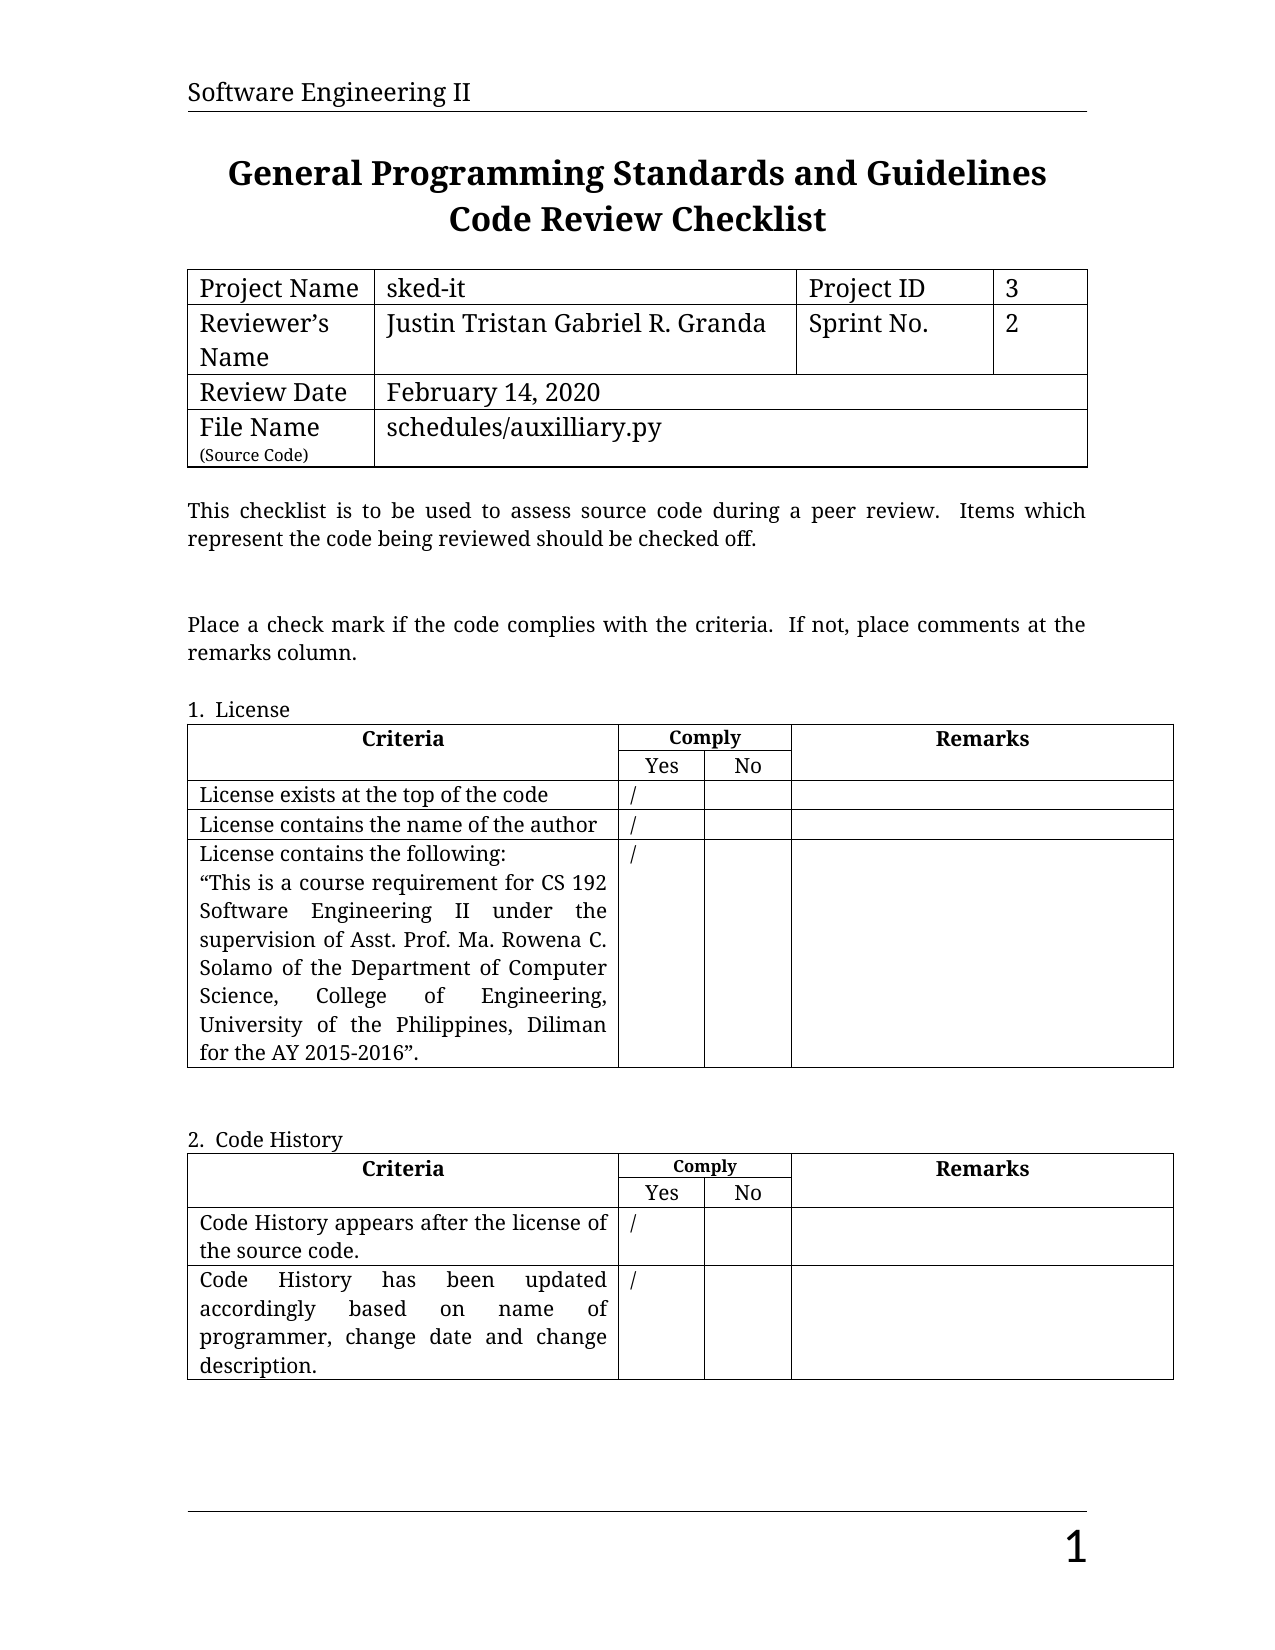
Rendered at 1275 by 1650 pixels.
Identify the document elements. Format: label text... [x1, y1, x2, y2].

table_cell [705, 1266, 791, 1379]
table_cell Justin Tristan Gabriel R. Granda [375, 305, 796, 373]
table_header Comply [619, 1154, 791, 1177]
table_cell Yes [619, 751, 704, 779]
text 2. Code History [187, 1125, 1087, 1153]
table_cell / [619, 781, 704, 809]
table_header Project ID [797, 270, 993, 304]
table_header Criteria [188, 1154, 618, 1207]
table_cell [792, 781, 1173, 809]
text 1. License [187, 695, 1087, 723]
table_cell No [705, 1178, 791, 1207]
table_cell schedules/auxilliary.py [375, 410, 1087, 466]
text Place a check mark if the code complies with the criteria. If not, place comments at the remarks column. [187, 610, 1087, 667]
table_cell Code History appears after the license of the source code. [188, 1208, 618, 1264]
table_header Remarks [792, 725, 1173, 779]
text This checklist is to be used to assess source code during a peer review. Items which represent the code being reviewed should be checked off. [187, 496, 1087, 553]
table_cell February 14, 2020 [375, 375, 1087, 409]
table_cell File Name (Source Code) [188, 410, 374, 466]
table_cell [792, 810, 1173, 838]
table_cell Code History has been updated accordingly based on name of programmer, change date and change description. [188, 1266, 618, 1379]
table_cell 2 [994, 305, 1087, 373]
table_cell Sprint No. [797, 305, 993, 373]
table_cell [792, 1208, 1173, 1264]
table_cell / [619, 810, 704, 838]
text General Programming Standards and Guidelines Code Review Checklist [187, 150, 1087, 241]
table_cell No [705, 751, 791, 779]
table_header Project Name [188, 270, 374, 304]
table_cell [792, 840, 1173, 1067]
table_header Criteria [188, 725, 618, 779]
table_cell License contains the following: “This is a course requirement for CS 192 Software Engineering II under the supervision of Asst. Prof. Ma. Rowena C. Solamo of the Department of Computer Science, College of Engineering, University of the Philippines, Diliman for the AY 2015-2016”. [188, 840, 618, 1067]
table_header Remarks [792, 1154, 1173, 1207]
table_cell [705, 1208, 791, 1264]
table_cell License exists at the top of the code [188, 781, 618, 809]
table_header 3 [994, 270, 1087, 304]
table_header sked-it [375, 270, 796, 304]
table_cell [792, 1266, 1173, 1379]
table_cell [705, 781, 791, 809]
table_cell Yes [619, 1178, 704, 1207]
table_cell [705, 840, 791, 1067]
table_cell Reviewer’s Name [188, 305, 374, 373]
table_cell Review Date [188, 375, 374, 409]
table_header Comply [619, 725, 791, 750]
table_cell [705, 810, 791, 838]
table_cell / [619, 840, 704, 1067]
table_cell / [619, 1208, 704, 1264]
table_cell / [619, 1266, 704, 1379]
table_cell License contains the name of the author [188, 810, 618, 838]
